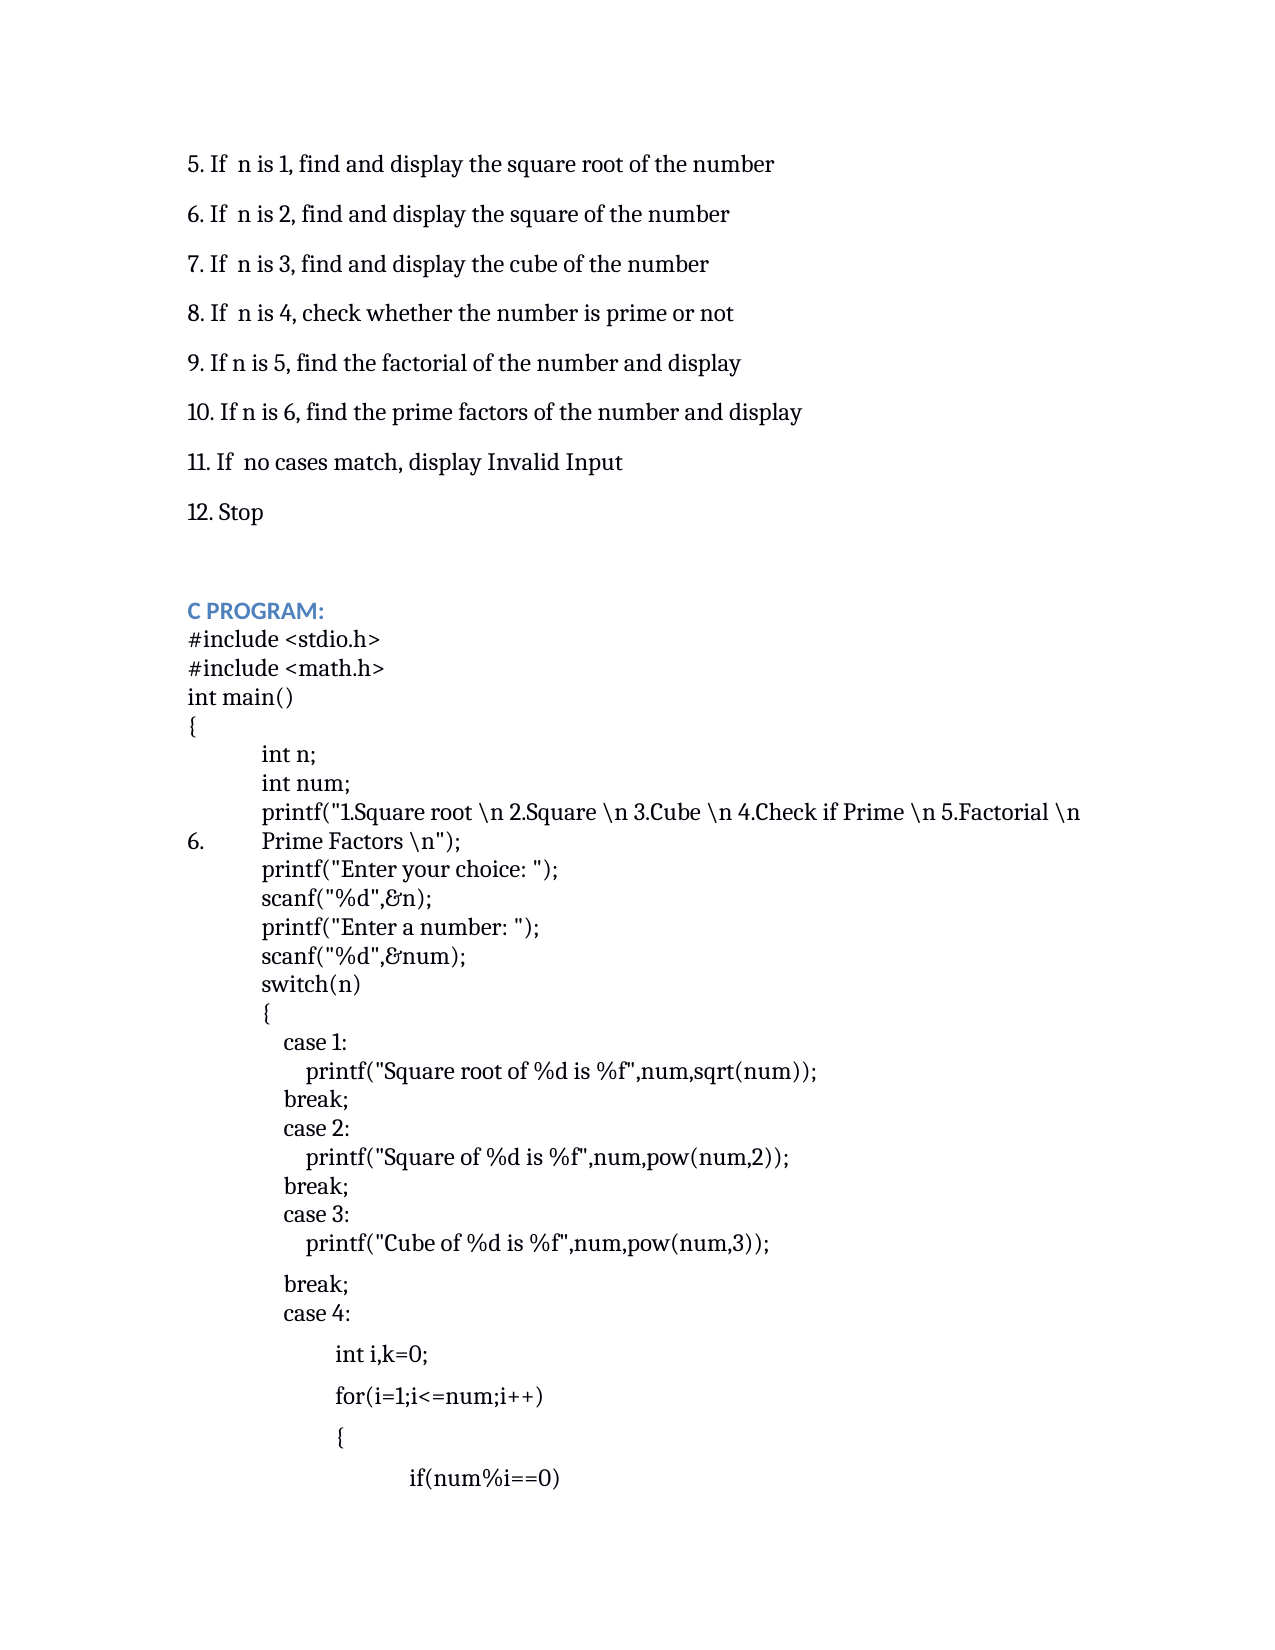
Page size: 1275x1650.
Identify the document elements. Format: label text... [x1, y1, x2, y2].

text { [187, 1422, 1087, 1451]
text 7. If n is 3, find and display the cube of the number [187, 249, 1087, 278]
text int i,k=0; [187, 1340, 1087, 1369]
text C PROGRAM: [187, 596, 1087, 625]
text 10. If n is 6, find the prime factors of the number and display [187, 398, 1087, 427]
text #include <stdio.h> #include <math.h> int main() { int n; int num; printf("1.Square root \n 2.Square \n 3.Cube \n 4.Check if Prime \n 5.Factorial \n 6. Prime Factors \n"); printf("Enter your choice: "); scanf("%d",&n); printf("Enter a number: "); scanf("%d",&num); switch(n) { case 1: printf("Square root of %d is %f",num,sqrt(num)); break; case 2: printf("Square of %d is %f",num,pow(num,2)); break; case 3: printf("Cube of %d is %f",num,pow(num,3)); [187, 625, 1087, 1257]
text 5. If n is 1, find and display the square root of the number [187, 150, 1087, 179]
text for(i=1;i<=num;i++) [187, 1381, 1087, 1410]
text 6. If n is 2, find and display the square of the number [187, 199, 1087, 228]
text 9. If n is 5, find the factorial of the number and display [187, 348, 1087, 377]
text break; case 4: [187, 1270, 1087, 1327]
text 11. If no cases match, display Invalid Input [187, 447, 1087, 476]
text 8. If n is 4, check whether the number is prime or not [187, 299, 1087, 327]
text if(num%i==0) [187, 1464, 1087, 1492]
text 12. Stop [187, 497, 1087, 526]
